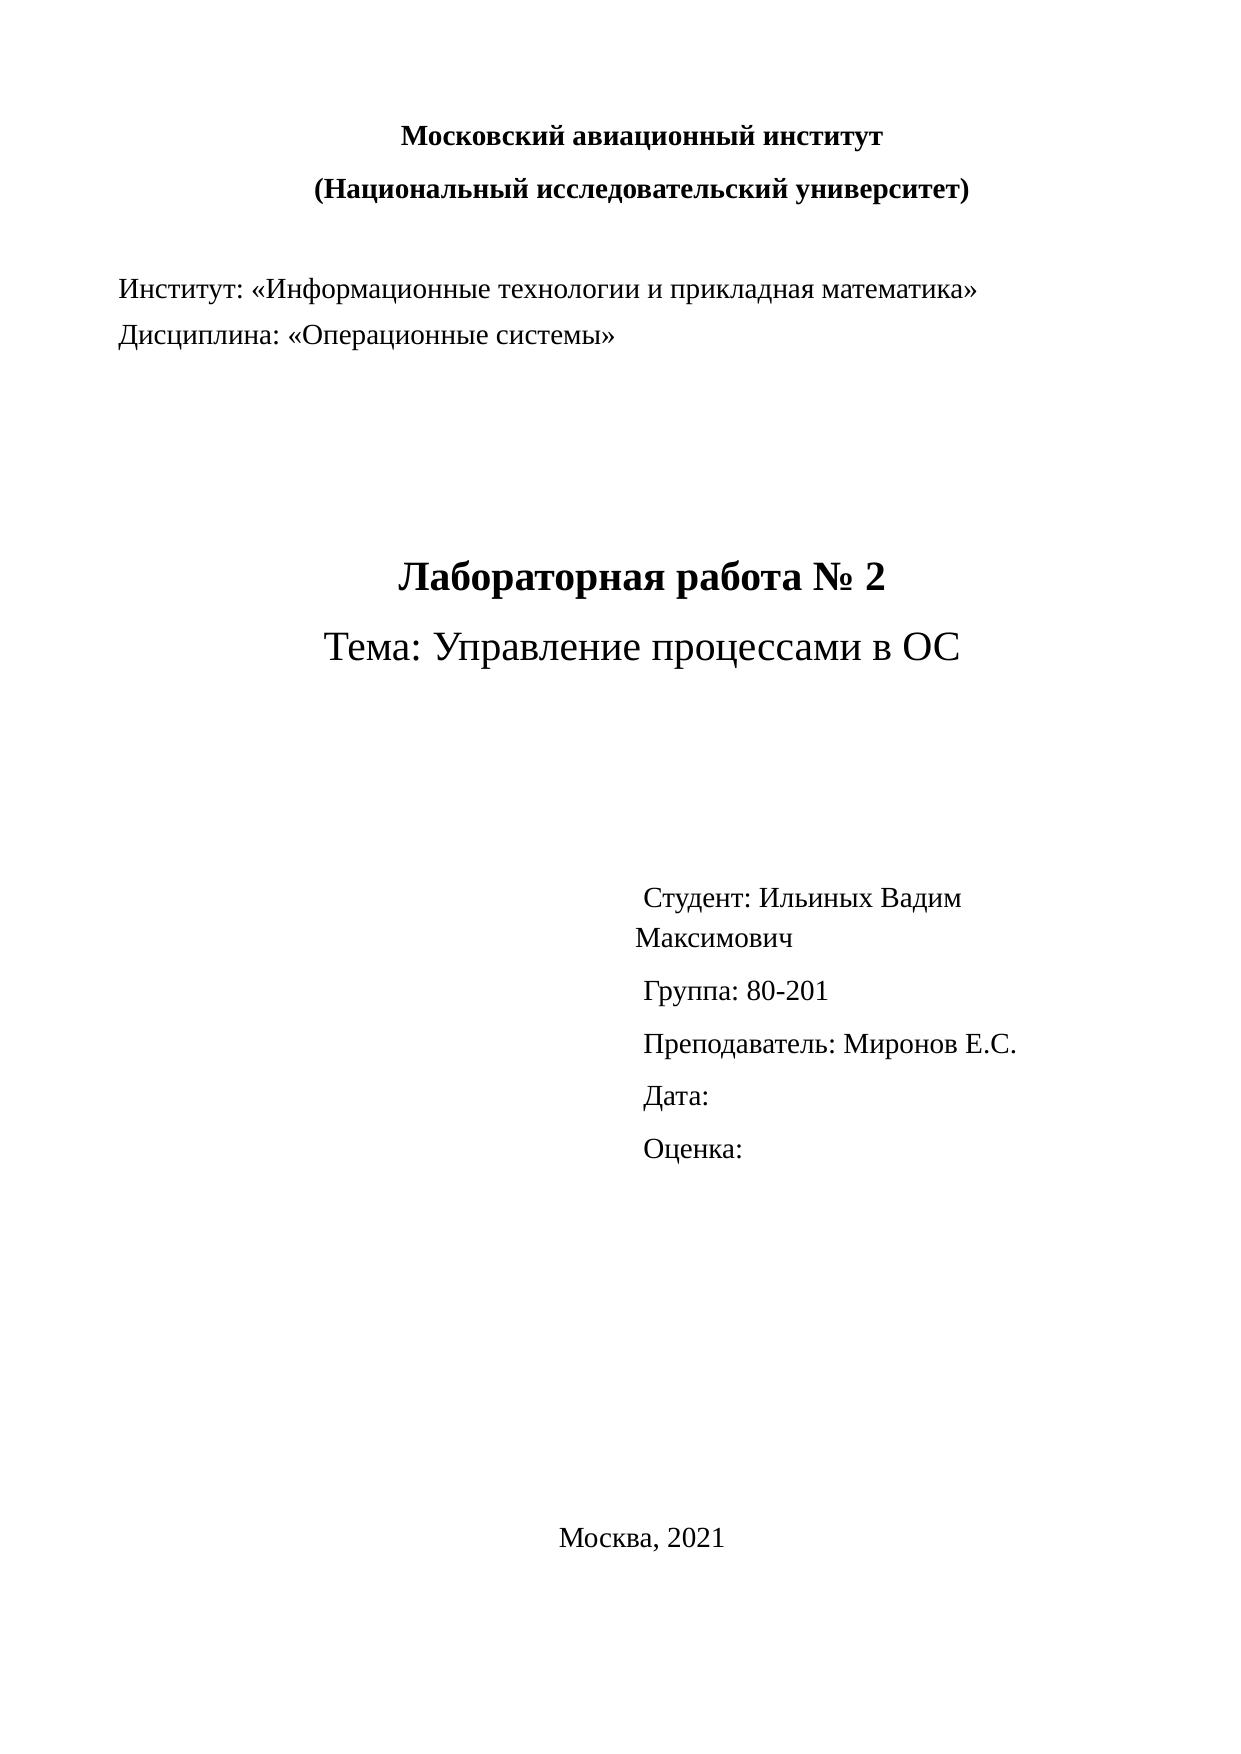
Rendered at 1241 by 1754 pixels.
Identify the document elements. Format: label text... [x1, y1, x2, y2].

text Группа: 80-201 [635, 973, 1122, 1007]
text Оценка: [635, 1131, 1122, 1165]
text Дата: [635, 1078, 1122, 1112]
text Московский авиационный институт [118, 118, 1122, 152]
text Тема: Управление процессами в ОС [118, 622, 1122, 669]
text Студент: Ильиных Вадим Максимович [635, 880, 1122, 954]
text Преподаватель: Миронов Е.С. [635, 1026, 1122, 1059]
text (Национальный исследовательский университет) [118, 171, 1122, 204]
text Дисциплина: «Операционные системы» [118, 317, 1122, 351]
text Институт: «Информационные технологии и прикладная математика» [118, 271, 1122, 305]
text Москва, 2021 [118, 1520, 1122, 1554]
text Лабораторная работа № 2 [118, 552, 1122, 599]
